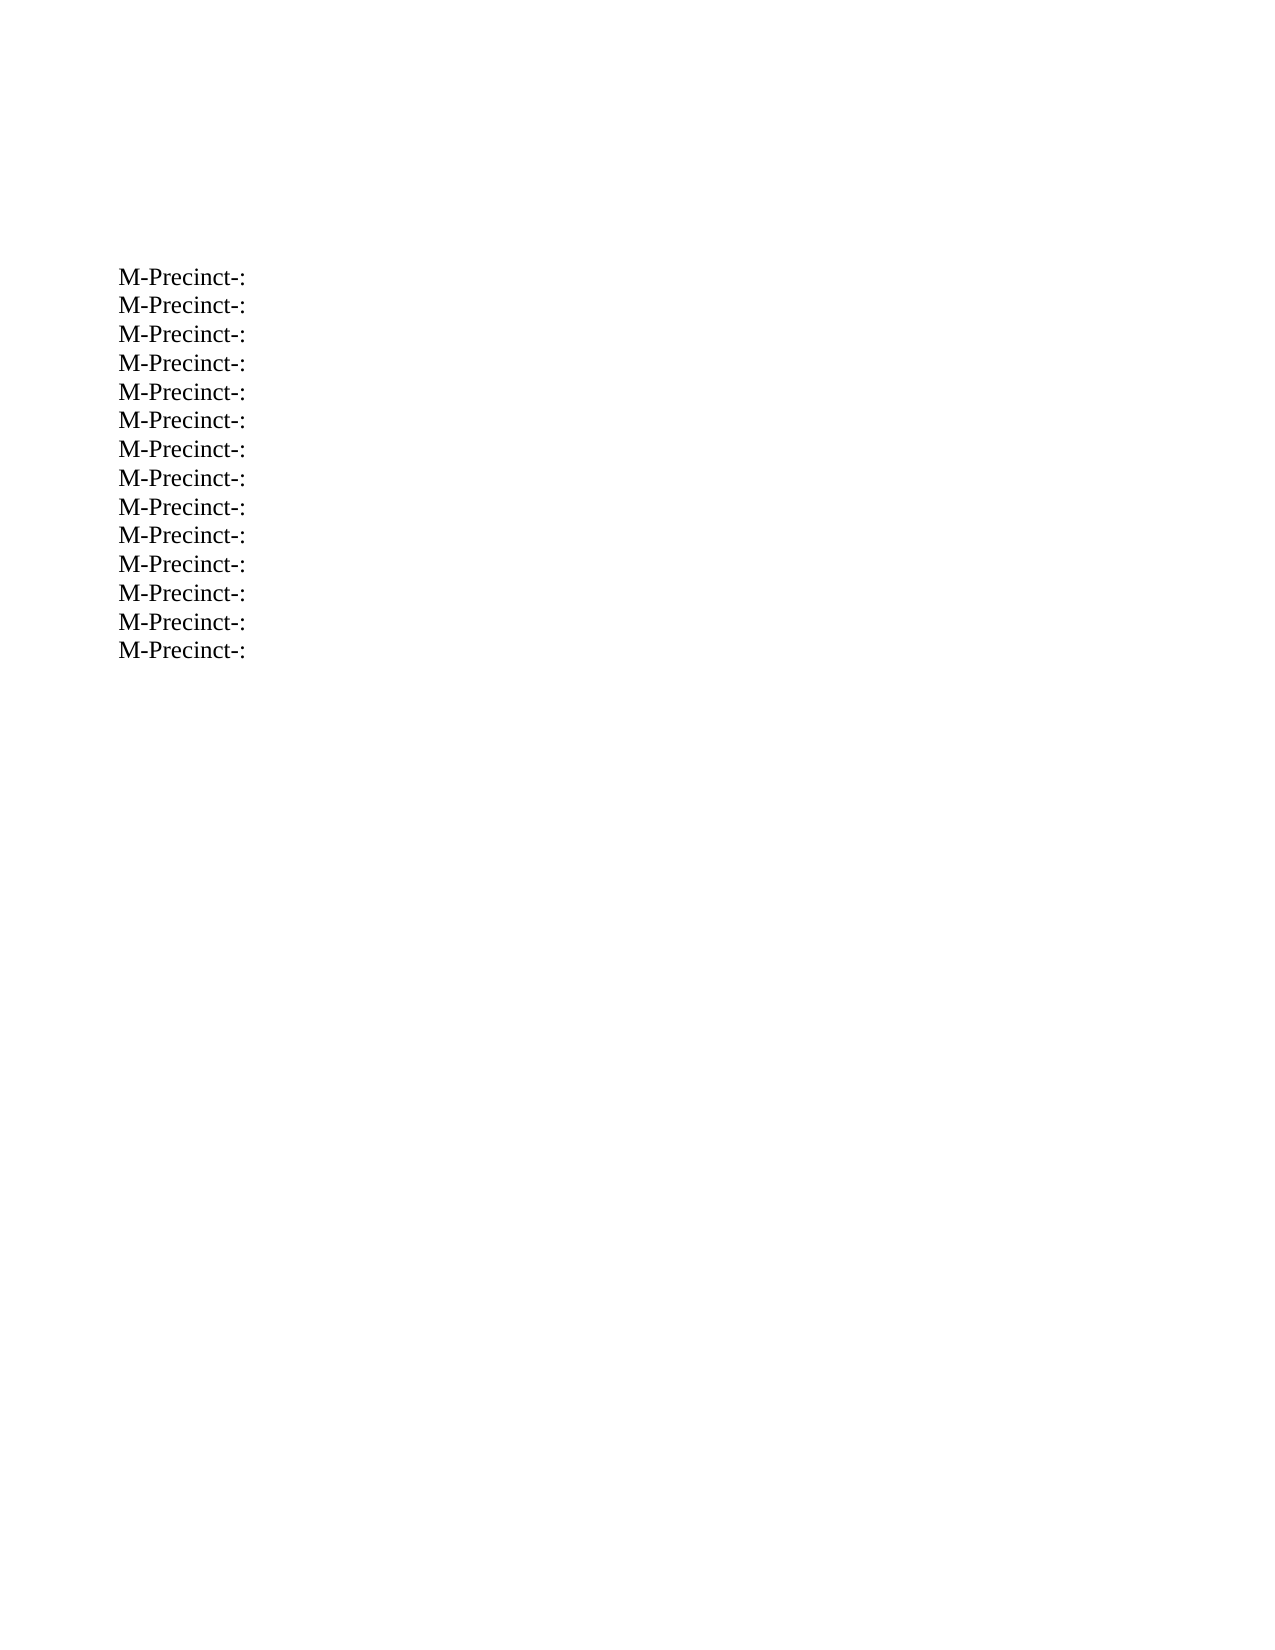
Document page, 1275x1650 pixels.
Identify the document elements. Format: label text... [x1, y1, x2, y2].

text M-Precinct-: [118, 521, 1157, 549]
text M-Precinct-: [118, 492, 1157, 521]
text M-Precinct-: [118, 549, 1157, 578]
text M-Precinct-: [118, 291, 1157, 319]
text M-Precinct-: [118, 319, 1157, 348]
text M-Precinct-: [118, 377, 1157, 406]
text M-Precinct-: [118, 434, 1157, 463]
text M-Precinct-: [118, 607, 1157, 636]
text M-Precinct-: [118, 348, 1157, 377]
text M-Precinct-: [118, 578, 1157, 607]
text M-Precinct-: [118, 463, 1157, 492]
text M-Precinct-: [118, 636, 1157, 664]
text M-Precinct-: [118, 262, 1157, 291]
text M-Precinct-: [118, 406, 1157, 434]
